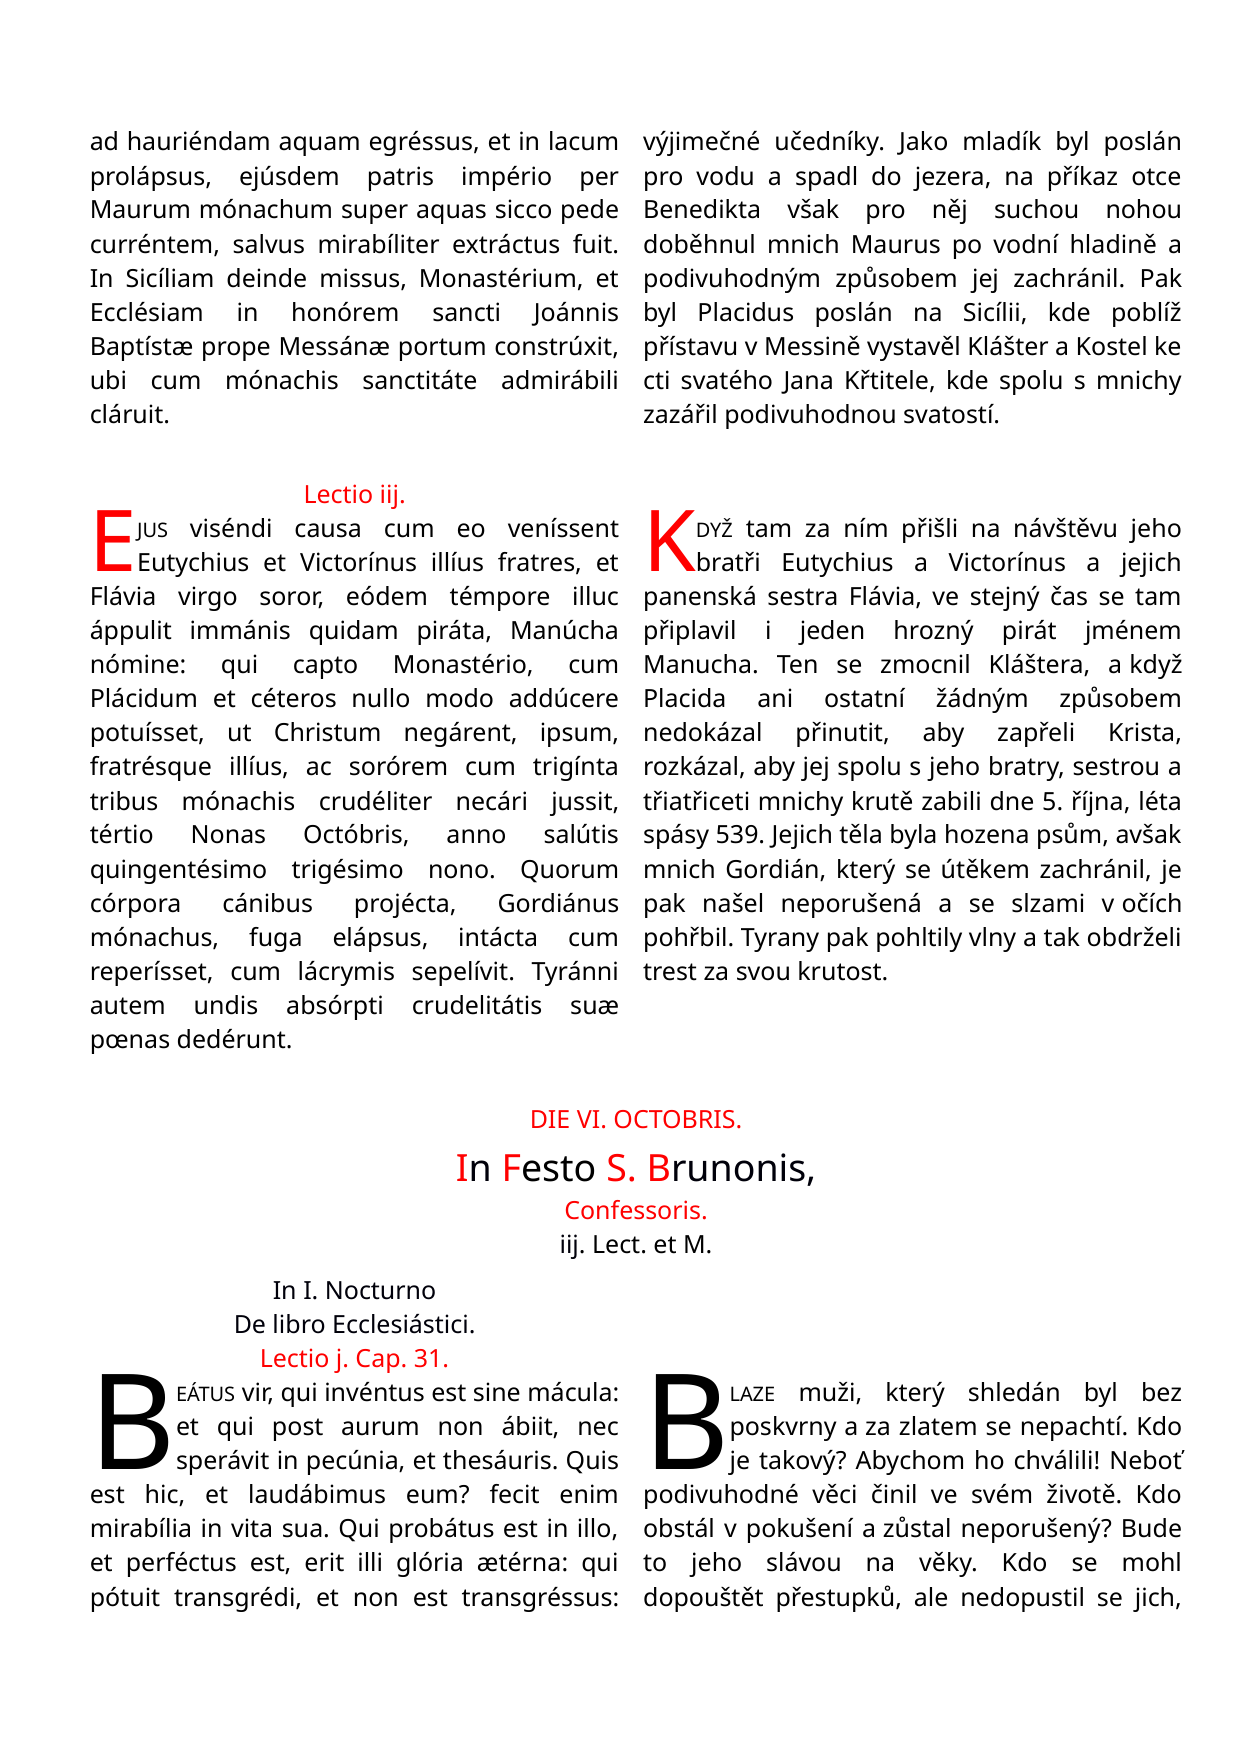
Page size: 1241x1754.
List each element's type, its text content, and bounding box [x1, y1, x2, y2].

table_cell Když tam za ním přišli na návštěvu jeho bratři Eutychius a Victorínus a jejich panenská sestra Flávia, ve stejný čas se tam připlavil i jeden hrozný pirát jménem Manucha. Ten se zmocnil Kláštera, a když Placida ani ostatní žádným způsobem nedokázal přinutit, aby zapřeli Krista, rozkázal, aby jej spolu s jeho bratry, sestrou a třiatřiceti mnichy krutě zabili dne 5. října, léta spásy 539. Jejich těla byla hozena psům, avšak mnich Gordián, který se útěkem zachránil, je pak našel neporušená a se slzami v očích pohřbil. Tyrany pak pohltily vlny a tak obdrželi trest za svou krutost. [631, 471, 1194, 1096]
table_cell ad hauriéndam aquam egréssus, et in lacum prolápsus, ejúsdem patris império per Maurum mónachum super aquas sicco pede curréntem, salvus mirabíliter extráctus fuit. In Sicíliam deinde missus, Monastérium, et Ecclésiam in honórem sancti Joánnis Baptístæ prope Messánæ portum constrúxit, ubi cum mónachis sanctitáte admirábili cláruit. [78, 118, 631, 471]
table_cell Blaze muži, který shledán byl bez poskvrny a za zlatem se nepachtí. Kdo je takový? Abychom ho chválili! Neboť podivuhodné věci činil ve svém životě. Kdo obstál v pokušení a zůstal neporušený? Bude to jeho slávou na věky. Kdo se mohl dopouštět přestupků, ale nedopustil se jich, kdo mohl činit zlé, ale neučinil to? Jeho štěstí je zajištěno v Pánu a o jeho milosrdných činech bude vypravovat celé shromáždění svatých. (ČEP, značně upraveno) [631, 1267, 1194, 1619]
table_cell výjimečné učedníky. Jako mladík byl poslán pro vodu a spadl do jezera, na příkaz otce Benedikta však pro něj suchou nohou doběhnul mnich Maurus po vodní hladině a podivuhodným způsobem jej zachránil. Pak byl Placidus poslán na Sicílii, kde poblíž přístavu v Messině vystavěl Klášter a Kostel ke cti svatého Jana Křtitele, kde spolu s mnichy zazářil podivuhodnou svatostí. [631, 118, 1194, 471]
table_cell Lectio iij. Ejus viséndi causa cum eo veníssent Eutychius et Victorínus illíus fratres, et Flávia virgo soror, eódem témpore illuc áppulit immánis quidam piráta, Manúcha nómine: qui capto Monastério, cum Plácidum et céteros nullo modo addúcere potuísset, ut Christum negárent, ipsum, fratrésque illíus, ac sorórem cum trigínta tribus mónachis crudéliter necári jussit, tértio Nonas Octóbris, anno salútis quingentésimo trigésimo nono. Quorum córpora cánibus projécta, Gordiánus mónachus, fuga elápsus, intácta cum reperísset, cum lácrymis sepelívit. Tyránni autem undis absórpti crudelitátis suæ pœnas dedérunt. [78, 471, 631, 1096]
table_cell In I. Nocturno De libro Ecclesiástici. Lectio j. Cap. 31. Beátus vir, qui invéntus est sine mácula: et qui post aurum non ábiit, nec sperávit in pecúnia, et thesáuris. Quis est hic, et laudábimus eum? fecit enim mirabília in vita sua. Qui probátus est in illo, et perféctus est, erit illi glória ætérna: qui pótuit transgrédi, et non est transgréssus: fácere mala, et non fecit: ídeo stabilíta sunt bona illíus in Dómino, et eleemósynas illíus enarrábit omnis Ecclésia sanctórum. [78, 1267, 631, 1619]
table_cell DIE VI. OCTOBRIS. In Festo S. Brunonis, Confessoris. iij. Lect. et M. [78, 1096, 1194, 1267]
